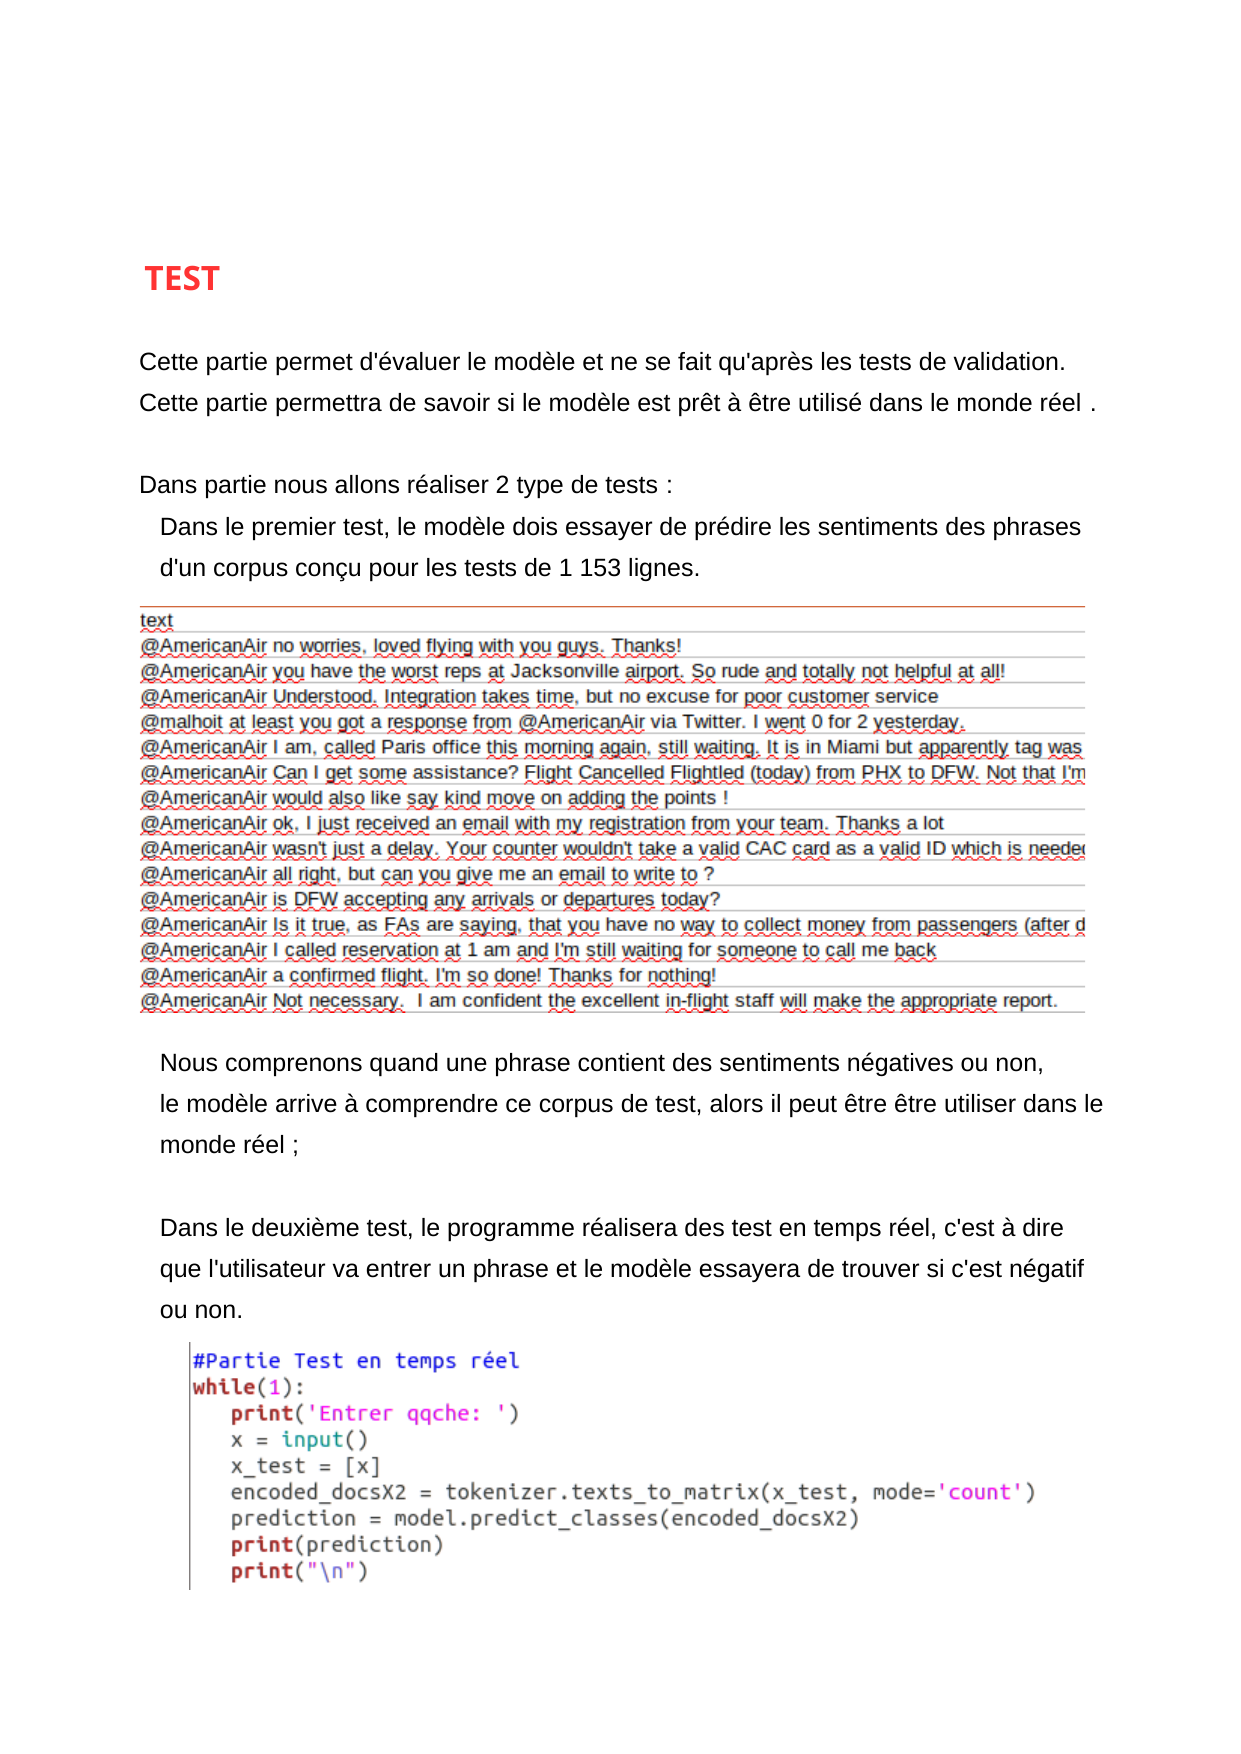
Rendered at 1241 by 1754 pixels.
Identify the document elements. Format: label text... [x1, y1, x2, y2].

subtitle TEST [118, 254, 1122, 300]
text Dans partie nous allons réaliser 2 type de tests : [118, 470, 1122, 499]
text ou non. [118, 1295, 1122, 1324]
text le modèle arrive à comprendre ce corpus de test, alors il peut être être utiliser dans le [118, 1089, 1122, 1118]
text Cette partie permettra de savoir si le modèle est prêt à être utilisé dans le monde réel . [118, 388, 1122, 417]
picture [139, 606, 1086, 1013]
text que l'utilisateur va entrer un phrase et le modèle essayera de trouver si c'est négatif [118, 1254, 1122, 1283]
text d'un corpus conçu pour les tests de 1 153 lignes. [118, 553, 1122, 582]
text Dans le deuxième test, le programme réalisera des test en temps réel, c'est à dire [118, 1213, 1122, 1242]
picture [189, 1342, 1058, 1590]
text Dans le premier test, le modèle dois essayer de prédire les sentiments des phrases [118, 512, 1122, 540]
text Cette partie permet d'évaluer le modèle et ne se fait qu'après les tests de validation. [118, 313, 1122, 375]
text monde réel ; [118, 1130, 1122, 1159]
text Nous comprenons quand une phrase contient des sentiments négatives ou non, [118, 1048, 1122, 1077]
